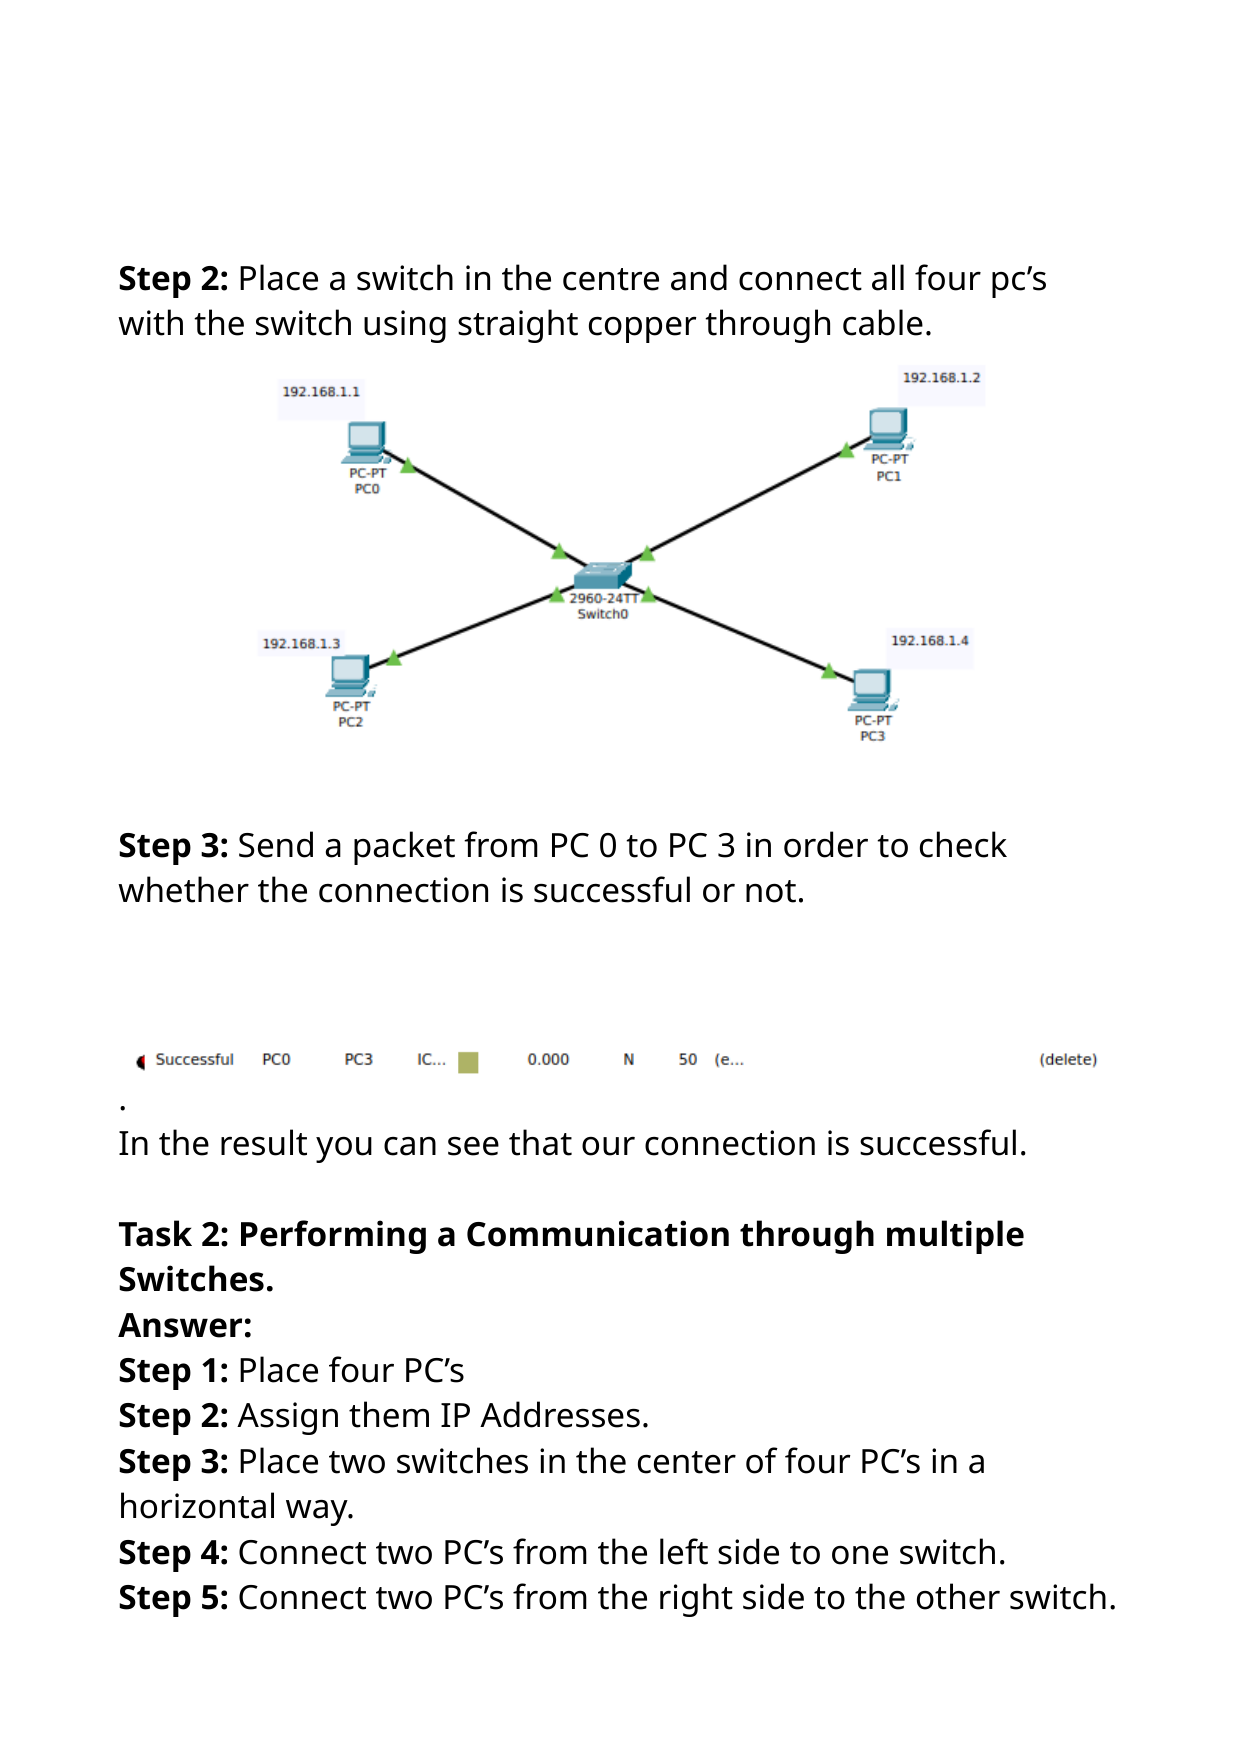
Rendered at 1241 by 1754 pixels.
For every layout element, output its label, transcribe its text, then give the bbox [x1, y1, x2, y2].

text Step 1: Place four PC’s [118, 1347, 1122, 1392]
text In the result you can see that our connection is successful. [118, 1120, 1122, 1165]
text Step 4: Connect two PC’s from the left side to one switch. [118, 1528, 1122, 1574]
text Step 5: Connect two PC’s from the right side to the other switch. [118, 1574, 1122, 1619]
text Answer: [118, 1301, 1122, 1347]
picture [118, 1048, 1123, 1075]
text . [118, 1075, 1122, 1120]
text Step 3: Place two switches in the center of four PC’s in a horizontal way. [118, 1438, 1122, 1528]
text Step 2: Assign them IP Addresses. [118, 1392, 1122, 1438]
picture [235, 345, 1006, 777]
text Step 2: Place a switch in the centre and connect all four pc’s with the switch using straight copper through cable. [118, 254, 1122, 345]
text Task 2: Performing a Communication through multiple Switches. [118, 1211, 1122, 1301]
text Step 3: Send a packet from PC 0 to PC 3 in order to check whether the connection is successful or not. [118, 822, 1122, 913]
